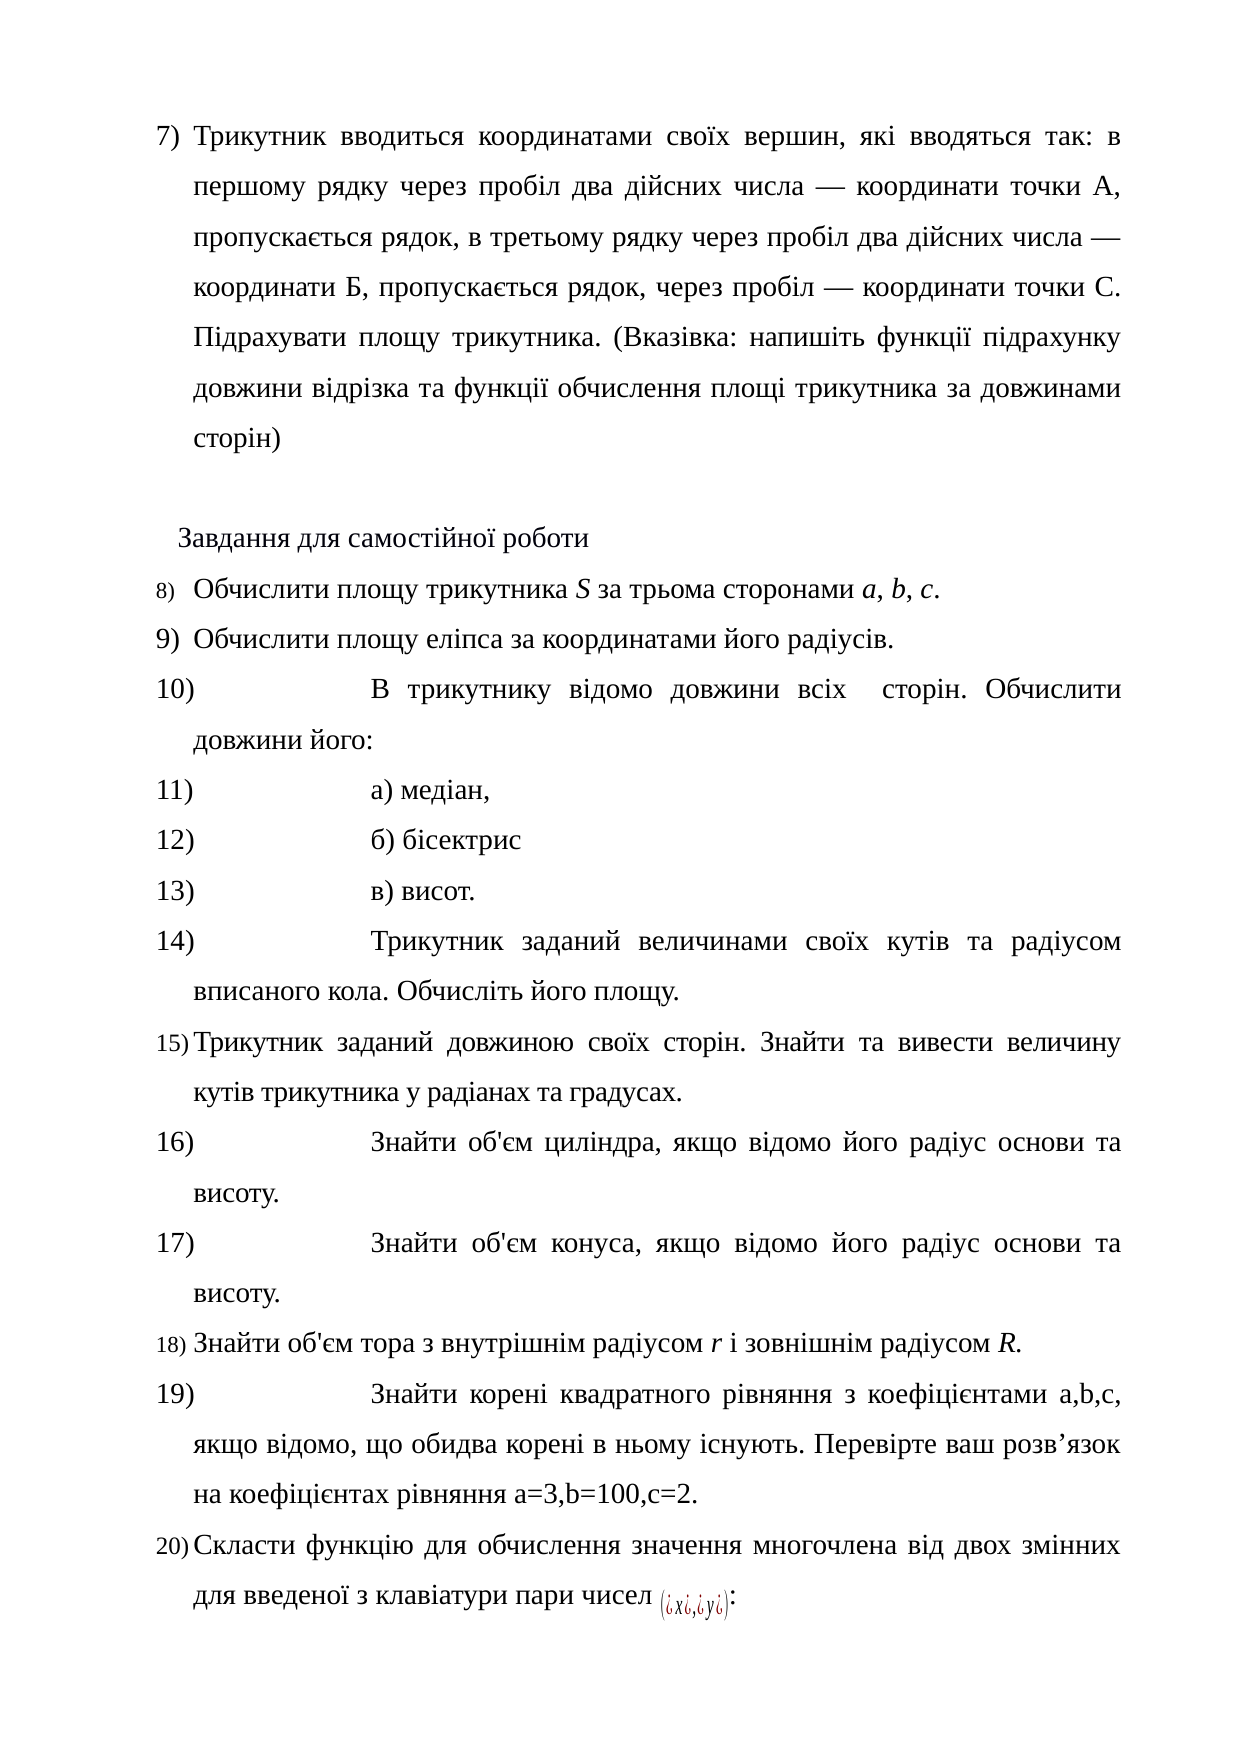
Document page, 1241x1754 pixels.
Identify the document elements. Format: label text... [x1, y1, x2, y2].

list В трикутнику відомо довжини всіх сторін. Обчислити довжини його: [156, 672, 1122, 755]
list Знайти об'єм тора з внутрішнім радіусом r і зовнішнім радіусом R. [156, 1326, 1122, 1359]
list Знайти корені квадратного рівняння з коефіцієнтами a,b,c, якщо відомо, що обидва корені в ньому існують. Перевірте ваш розв’язок на коефіцієнтах рівняння a=3,b=100,c=2. [156, 1376, 1122, 1510]
list Трикутник заданий величинами своїх кутів та радіусом вписаного кола. Обчисліть його площу. [156, 923, 1122, 1007]
list б) бісектрис [156, 822, 1122, 856]
list Трикутник вводиться координатами своїх вершин, які вводяться так: в першому рядку через пробіл два дійсних числа — координати точки А, пропускається рядок, в третьому рядку через пробіл два дійсних числа — координати Б, пропускається рядок, через пробіл — координати точки С. Підрахувати площу трикутника. (Вказівка: напишіть функції підрахунку довжини відрізка та функції обчислення площі трикутника за довжинами сторін) [156, 118, 1122, 453]
list в) висот. [156, 873, 1122, 906]
list Обчислити площу трикутника S за трьома сторонами a, b, c. [156, 571, 1122, 604]
list Трикутник заданий довжиною своїх сторін. Знайти та вивести величину кутів трикутника у радіанах та градусах. [156, 1024, 1122, 1108]
list Скласти функцію для обчислення значення многочлена від двох змінних для введеної з клавіатури пари чисел : [156, 1527, 1122, 1622]
list Обчислити площу еліпса за координатами його радіусів. [156, 621, 1122, 655]
list а) медіан, [156, 772, 1122, 806]
list Знайти об'єм конуса, якщо відомо його радіус основи та висоту. [156, 1225, 1122, 1309]
text Завдання для самостійної роботи [136, 521, 1122, 554]
list Знайти об'єм циліндра, якщо відомо його радіус основи та висоту. [156, 1124, 1122, 1208]
